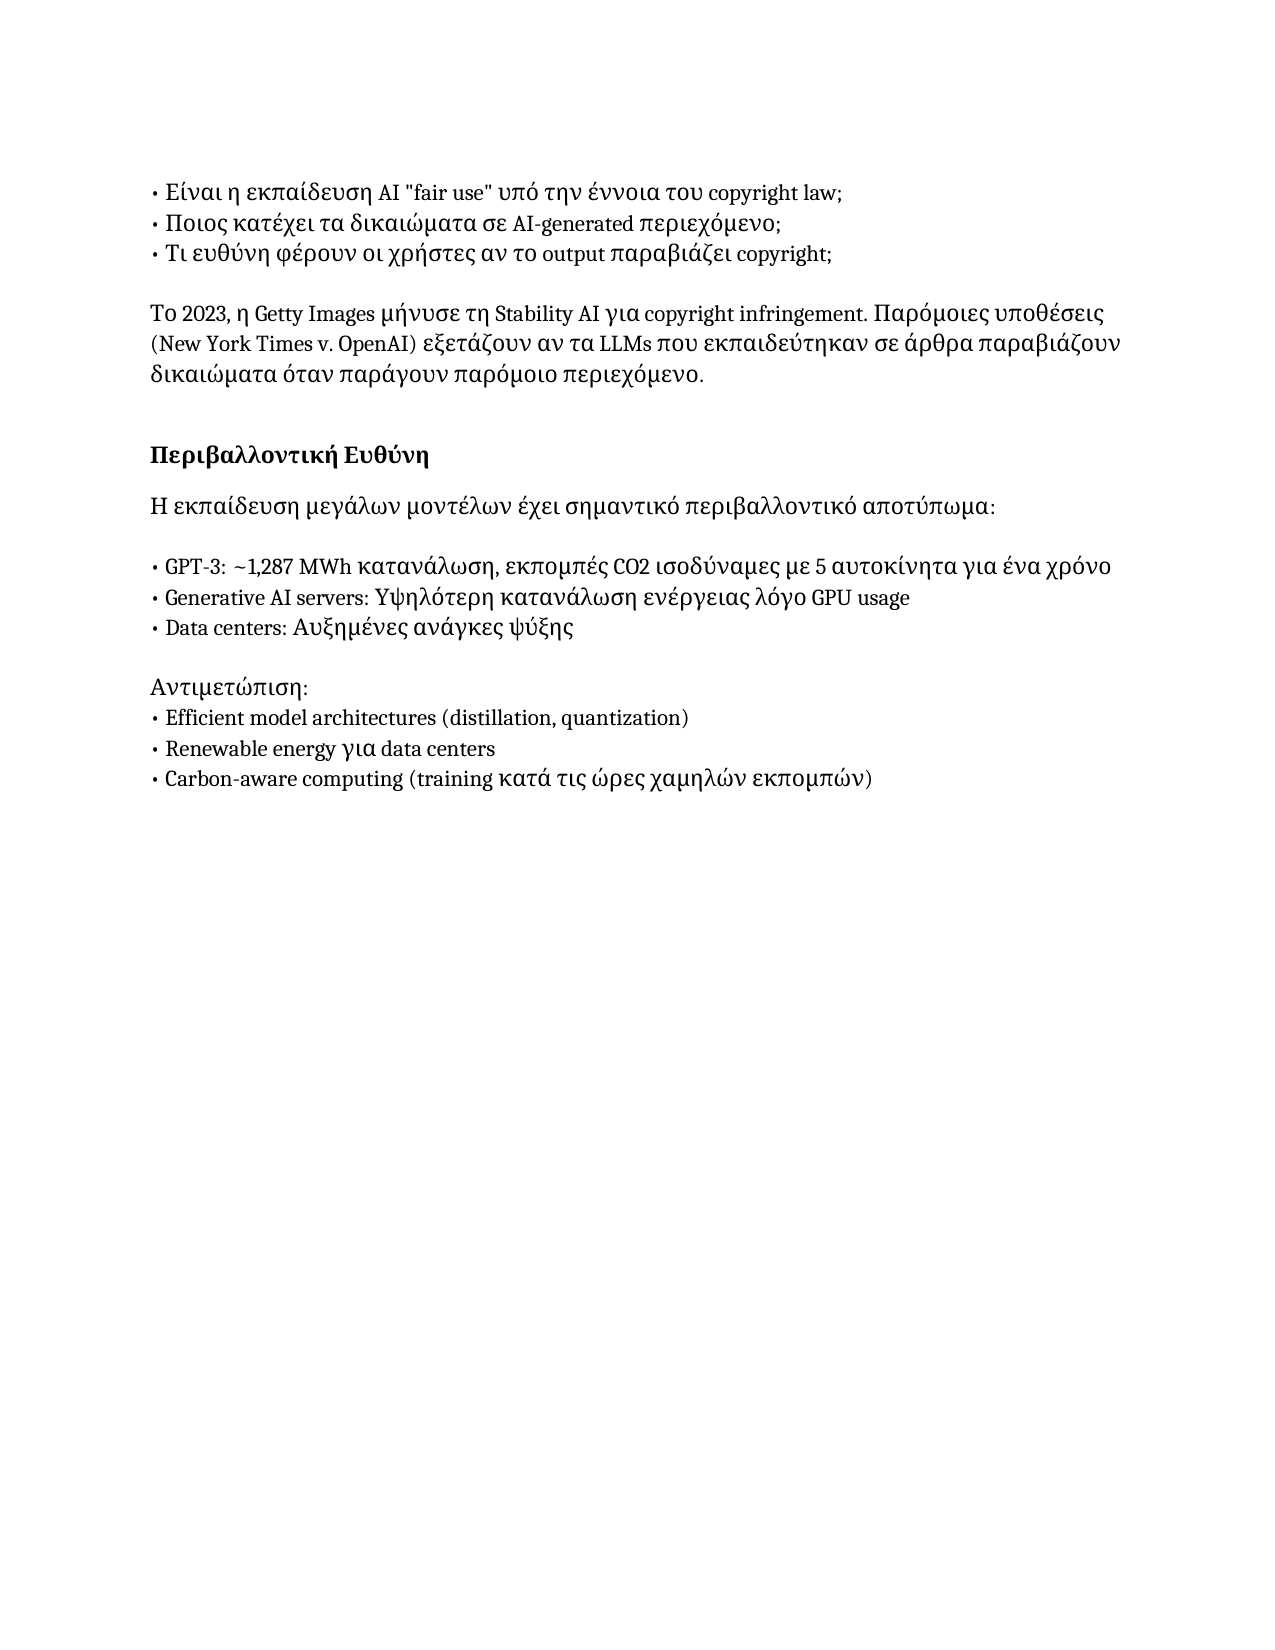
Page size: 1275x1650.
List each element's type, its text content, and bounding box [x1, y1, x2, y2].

text Περιβαλλοντική Ευθύνη [150, 412, 1125, 469]
text Η εκπαίδευση μεγάλων μοντέλων έχει σημαντικό περιβαλλοντικό αποτύπωμα: • GPT-3: ~1,287 MWh κατανάλωση, εκπομπές CO2 ισοδύναμες με 5 αυτοκίνητα για ένα χρόνο • Generative AI servers: Υψηλότερη κατανάλωση ενέργειας λόγο GPU usage • Data centers: Αυξημένες ανάγκες ψύξης Αντιμετώπιση: • Efficient model architectures (distillation, quantization) • Renewable energy για data centers • Carbon-aware computing (training κατά τις ώρες χαμηλών εκπομπών) [150, 494, 1125, 792]
text • Είναι η εκπαίδευση AI "fair use" υπό την έννοια του copyright law; • Ποιος κατέχει τα δικαιώματα σε AI-generated περιεχόμενο; • Τι ευθύνη φέρουν οι χρήστες αν το output παραβιάζει copyright; Το 2023, η Getty Images μήνυσε τη Stability AI για copyright infringement. Παρόμοιες υποθέσεις (New York Times v. OpenAI) εξετάζουν αν τα LLMs που εκπαιδεύτηκαν σε άρθρα παραβιάζουν δικαιώματα όταν παράγουν παρόμοιο περιεχόμενο. [150, 150, 1125, 388]
